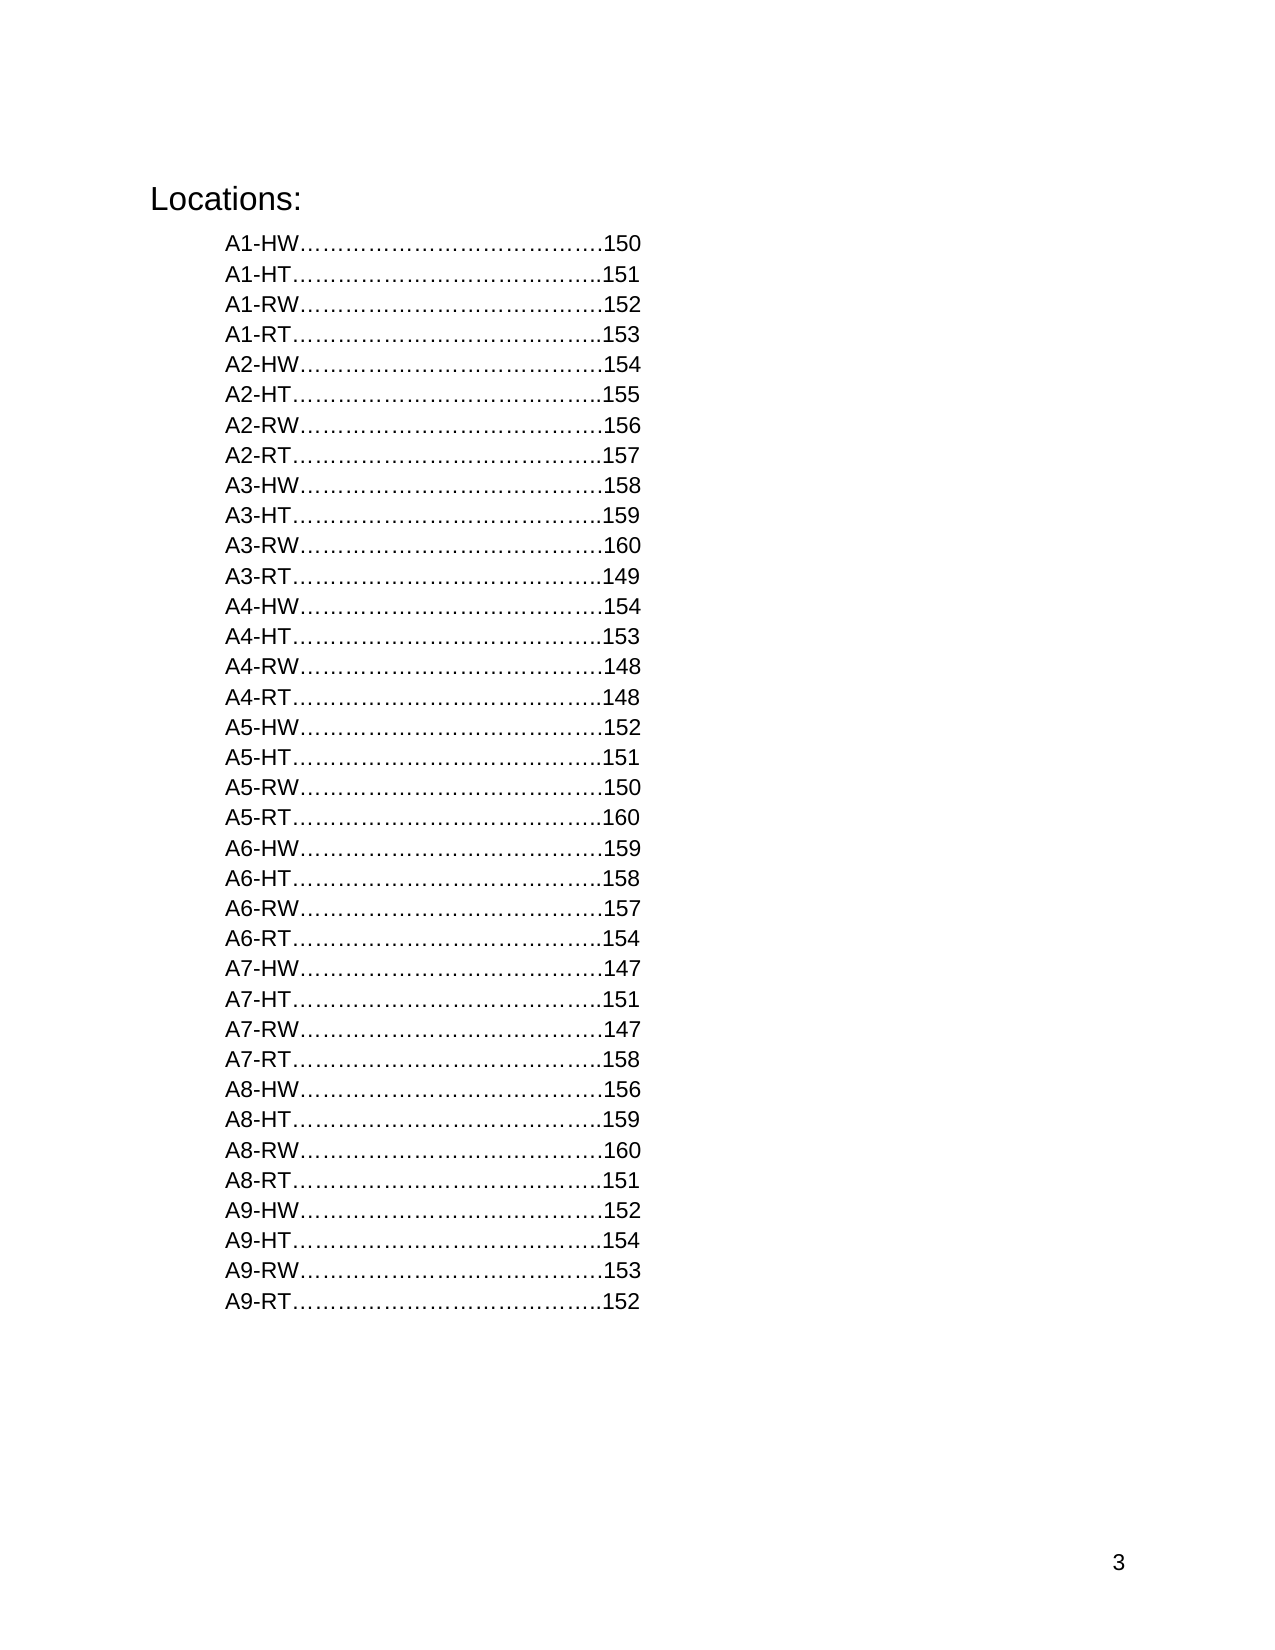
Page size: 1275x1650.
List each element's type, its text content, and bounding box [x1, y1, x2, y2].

text A5-HT…………………………………..151 [150, 744, 1125, 770]
text A3-HW………………………………….158 [150, 472, 1125, 498]
text A1-RT…………………………………..153 [150, 321, 1125, 347]
text A2-HT…………………………………..155 [150, 381, 1125, 408]
text A1-HT…………………………………..151 [150, 261, 1125, 287]
text A3-HT…………………………………..159 [150, 502, 1125, 529]
text A9-HW………………………………….152 [150, 1197, 1125, 1223]
subtitle Locations: [150, 179, 1125, 218]
text A6-RT…………………………………..154 [150, 925, 1125, 952]
text A2-HW………………………………….154 [150, 351, 1125, 378]
text A2-RW………………………………….156 [150, 412, 1125, 438]
text A1-RW………………………………….152 [150, 291, 1125, 317]
text A6-RW………………………………….157 [150, 895, 1125, 921]
text A1-HW………………………………….150 [150, 230, 1125, 257]
text A4-HW………………………………….154 [150, 593, 1125, 619]
text A9-RW………………………………….153 [150, 1257, 1125, 1284]
text A7-RW………………………………….147 [150, 1016, 1125, 1042]
text A4-RW………………………………….148 [150, 653, 1125, 680]
text A2-RT…………………………………..157 [150, 442, 1125, 468]
text A8-HW………………………………….156 [150, 1076, 1125, 1103]
text A6-HT…………………………………..158 [150, 865, 1125, 891]
text A4-RT…………………………………..148 [150, 683, 1125, 710]
text A6-HW………………………………….159 [150, 834, 1125, 861]
text A3-RT…………………………………..149 [150, 563, 1125, 589]
text A8-RW………………………………….160 [150, 1137, 1125, 1163]
text A5-HW………………………………….152 [150, 714, 1125, 740]
text A5-RW………………………………….150 [150, 774, 1125, 801]
text A5-RT…………………………………..160 [150, 804, 1125, 831]
text A7-HT…………………………………..151 [150, 986, 1125, 1012]
text A9-RT…………………………………..152 [150, 1288, 1125, 1314]
text A7-RT…………………………………..158 [150, 1046, 1125, 1072]
text A9-HT…………………………………..154 [150, 1227, 1125, 1254]
text A4-HT…………………………………..153 [150, 623, 1125, 649]
text A8-HT…………………………………..159 [150, 1106, 1125, 1133]
text A3-RW………………………………….160 [150, 532, 1125, 559]
text A8-RT…………………………………..151 [150, 1167, 1125, 1193]
text A7-HW………………………………….147 [150, 955, 1125, 982]
